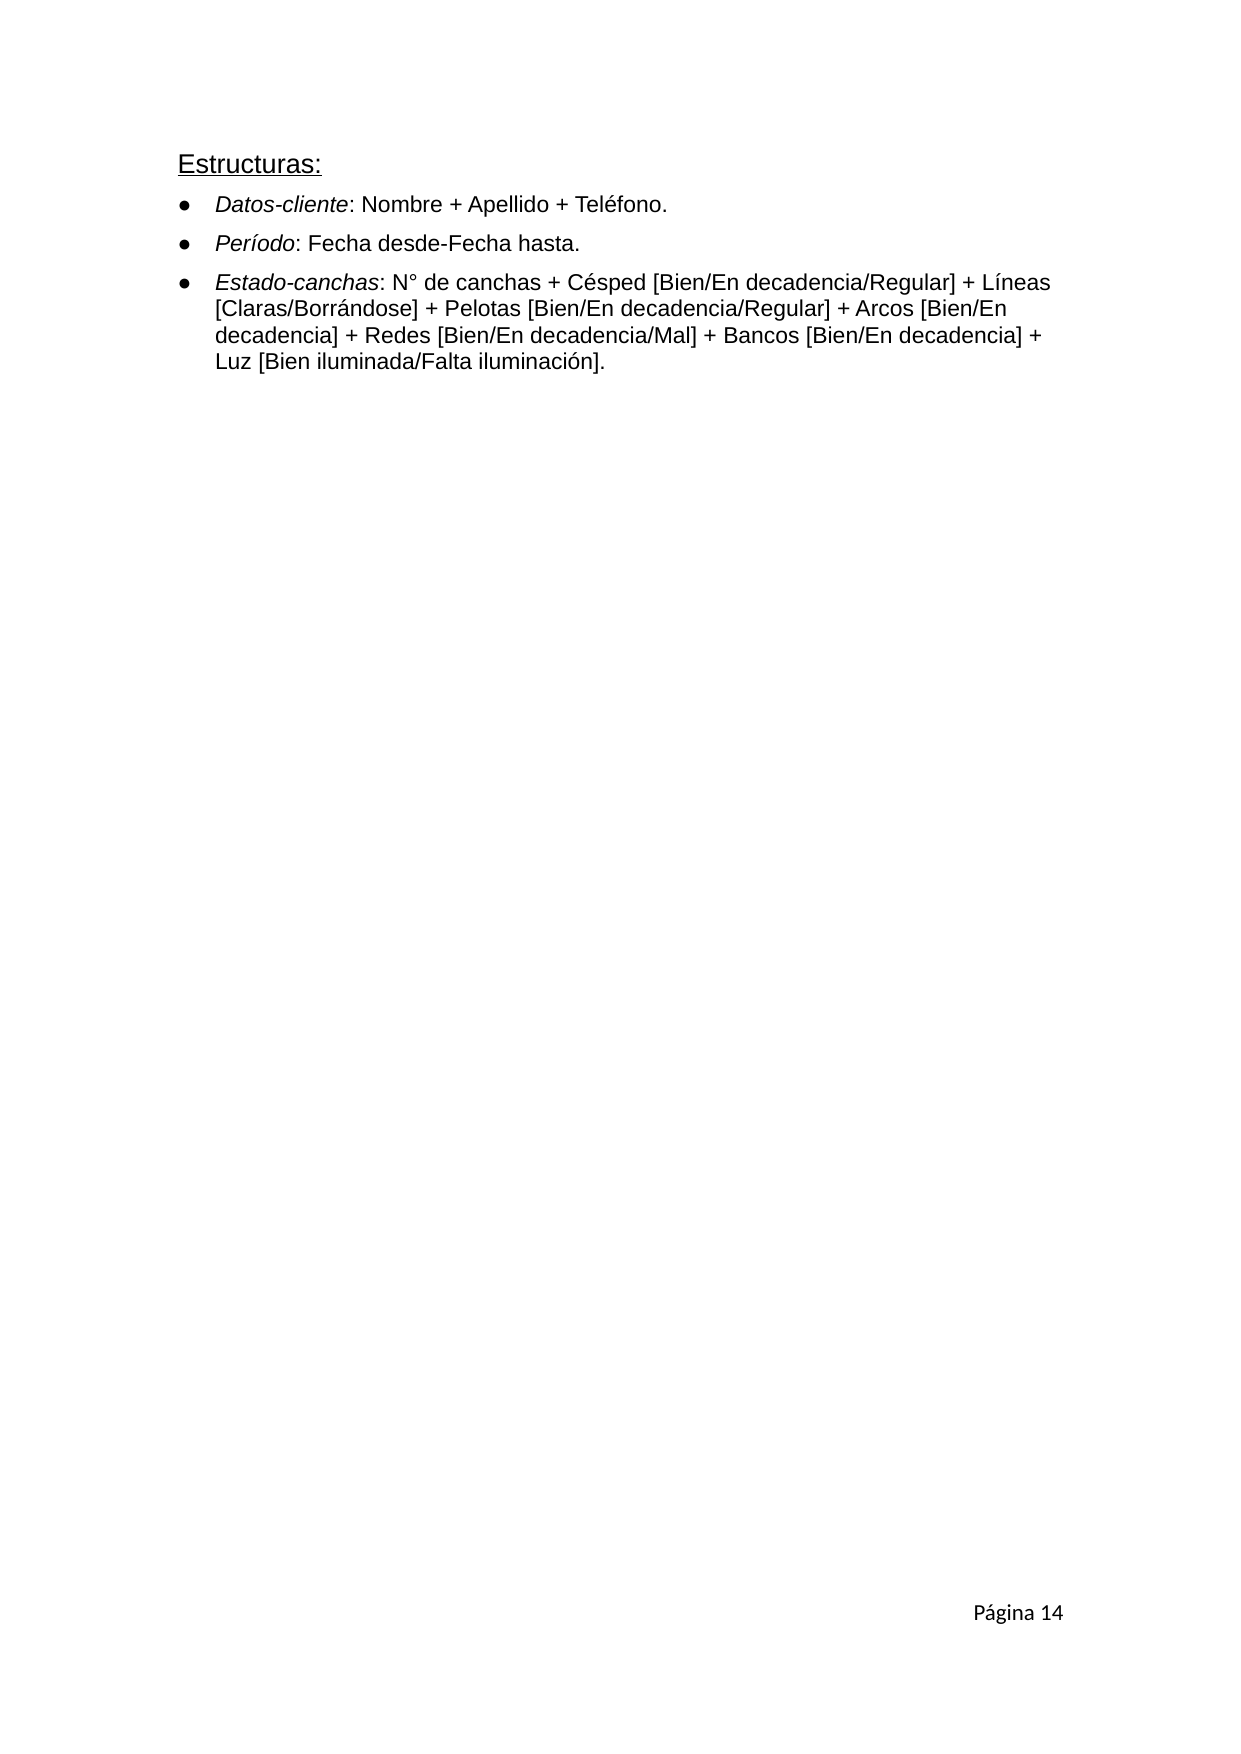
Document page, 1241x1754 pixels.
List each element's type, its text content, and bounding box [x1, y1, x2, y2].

text Estructuras: [177, 148, 1063, 179]
list Datos-cliente: Nombre + Apellido + Teléfono. [177, 191, 1063, 218]
list Estado-canchas: N° de canchas + Césped [Bien/En decadencia/Regular] + Líneas [Claras/Borrándose] + Pelotas [Bien/En decadencia/Regular] + Arcos [Bien/En decadencia] + Redes [Bien/En decadencia/Mal] + Bancos [Bien/En decadencia] + Luz [Bien iluminada/Falta iluminación]. [177, 269, 1063, 374]
list Período: Fecha desde-Fecha hasta. [177, 230, 1063, 257]
